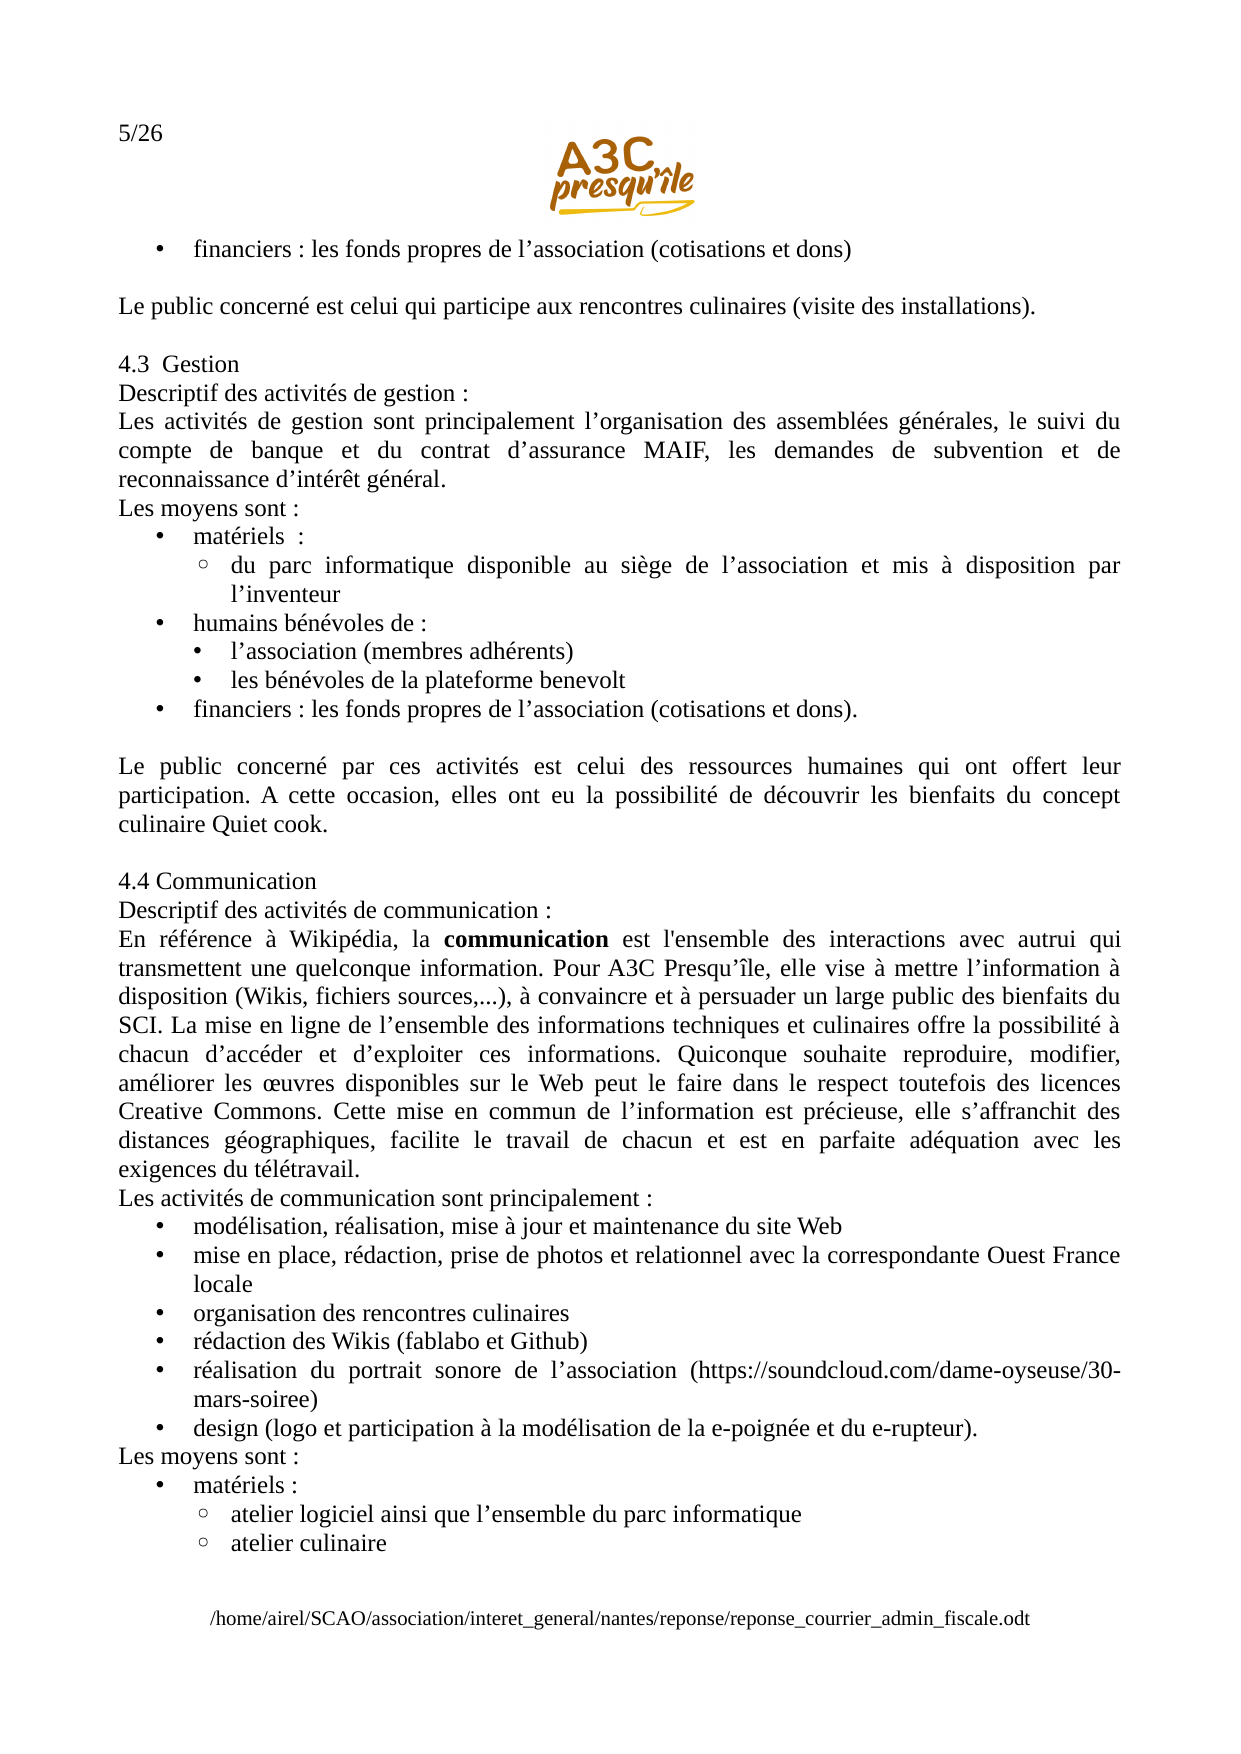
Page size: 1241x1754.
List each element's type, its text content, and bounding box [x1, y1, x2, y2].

text En référence à Wikipédia, la communication est l'ensemble des interactions avec autrui qui transmettent une quelconque information. Pour A3C Presqu’île, elle vise à mettre l’information à disposition (Wikis, fichiers sources,...), à convaincre et à persuader un large public des bienfaits du SCI. La mise en ligne de l’ensemble des informations techniques et culinaires offre la possibilité à chacun d’accéder et d’exploiter ces informations. Quiconque souhaite reproduire, modifier, améliorer les œuvres disponibles sur le Web peut le faire dans le respect toutefois des licences Creative Commons. Cette mise en commun de l’information est précieuse, elle s’affranchit des distances géographiques, facilite le travail de chacun et est en parfaite adéquation avec les exigences du télétravail. [118, 924, 1122, 1183]
text 4.4 Communication [118, 866, 1122, 895]
text Les activités de communication sont principalement : [118, 1183, 1122, 1211]
list organisation des rencontres culinaires [156, 1298, 1122, 1326]
list matériels : [156, 1470, 1122, 1499]
list rédaction des Wikis (fablabo et Github) [156, 1326, 1122, 1355]
text Les moyens sont : [118, 493, 1122, 521]
text Les moyens sont : [118, 1441, 1122, 1470]
list matériels : [156, 521, 1122, 550]
text Les activités de gestion sont principalement l’organisation des assemblées générales, le suivi du compte de banque et du contrat d’assurance MAIF, les demandes de subvention et de reconnaissance d’intérêt général. [118, 406, 1122, 493]
list atelier culinaire [193, 1528, 1122, 1556]
list humains bénévoles de : [156, 608, 1122, 636]
list financiers : les fonds propres de l’association (cotisations et dons) [156, 234, 1122, 263]
text Descriptif des activités de gestion : [118, 378, 1122, 406]
list les bénévoles de la plateforme benevolt [193, 665, 1122, 694]
text Le public concerné est celui qui participe aux rencontres culinaires (visite des installations). [118, 291, 1122, 320]
list design (logo et participation à la modélisation de la e-poignée et du e-rupteur). [156, 1413, 1122, 1441]
text Descriptif des activités de communication : [118, 895, 1122, 924]
list financiers : les fonds propres de l’association (cotisations et dons). [156, 694, 1122, 723]
list atelier logiciel ainsi que l’ensemble du parc informatique [193, 1499, 1122, 1528]
text 4.3 Gestion [118, 349, 1122, 378]
list mise en place, rédaction, prise de photos et relationnel avec la correspondante Ouest France locale [156, 1240, 1122, 1298]
picture [531, 118, 709, 227]
list l’association (membres adhérents) [193, 636, 1122, 665]
text Le public concerné par ces activités est celui des ressources humaines qui ont offert leur participation. A cette occasion, elles ont eu la possibilité de découvrir les bienfaits du concept culinaire Quiet cook. [118, 751, 1122, 838]
list du parc informatique disponible au siège de l’association et mis à disposition par l’inventeur [193, 550, 1122, 608]
list réalisation du portrait sonore de l’association (https://soundcloud.com/dame-oyseuse/30-mars-soiree) [156, 1355, 1122, 1413]
list modélisation, réalisation, mise à jour et maintenance du site Web [156, 1211, 1122, 1240]
